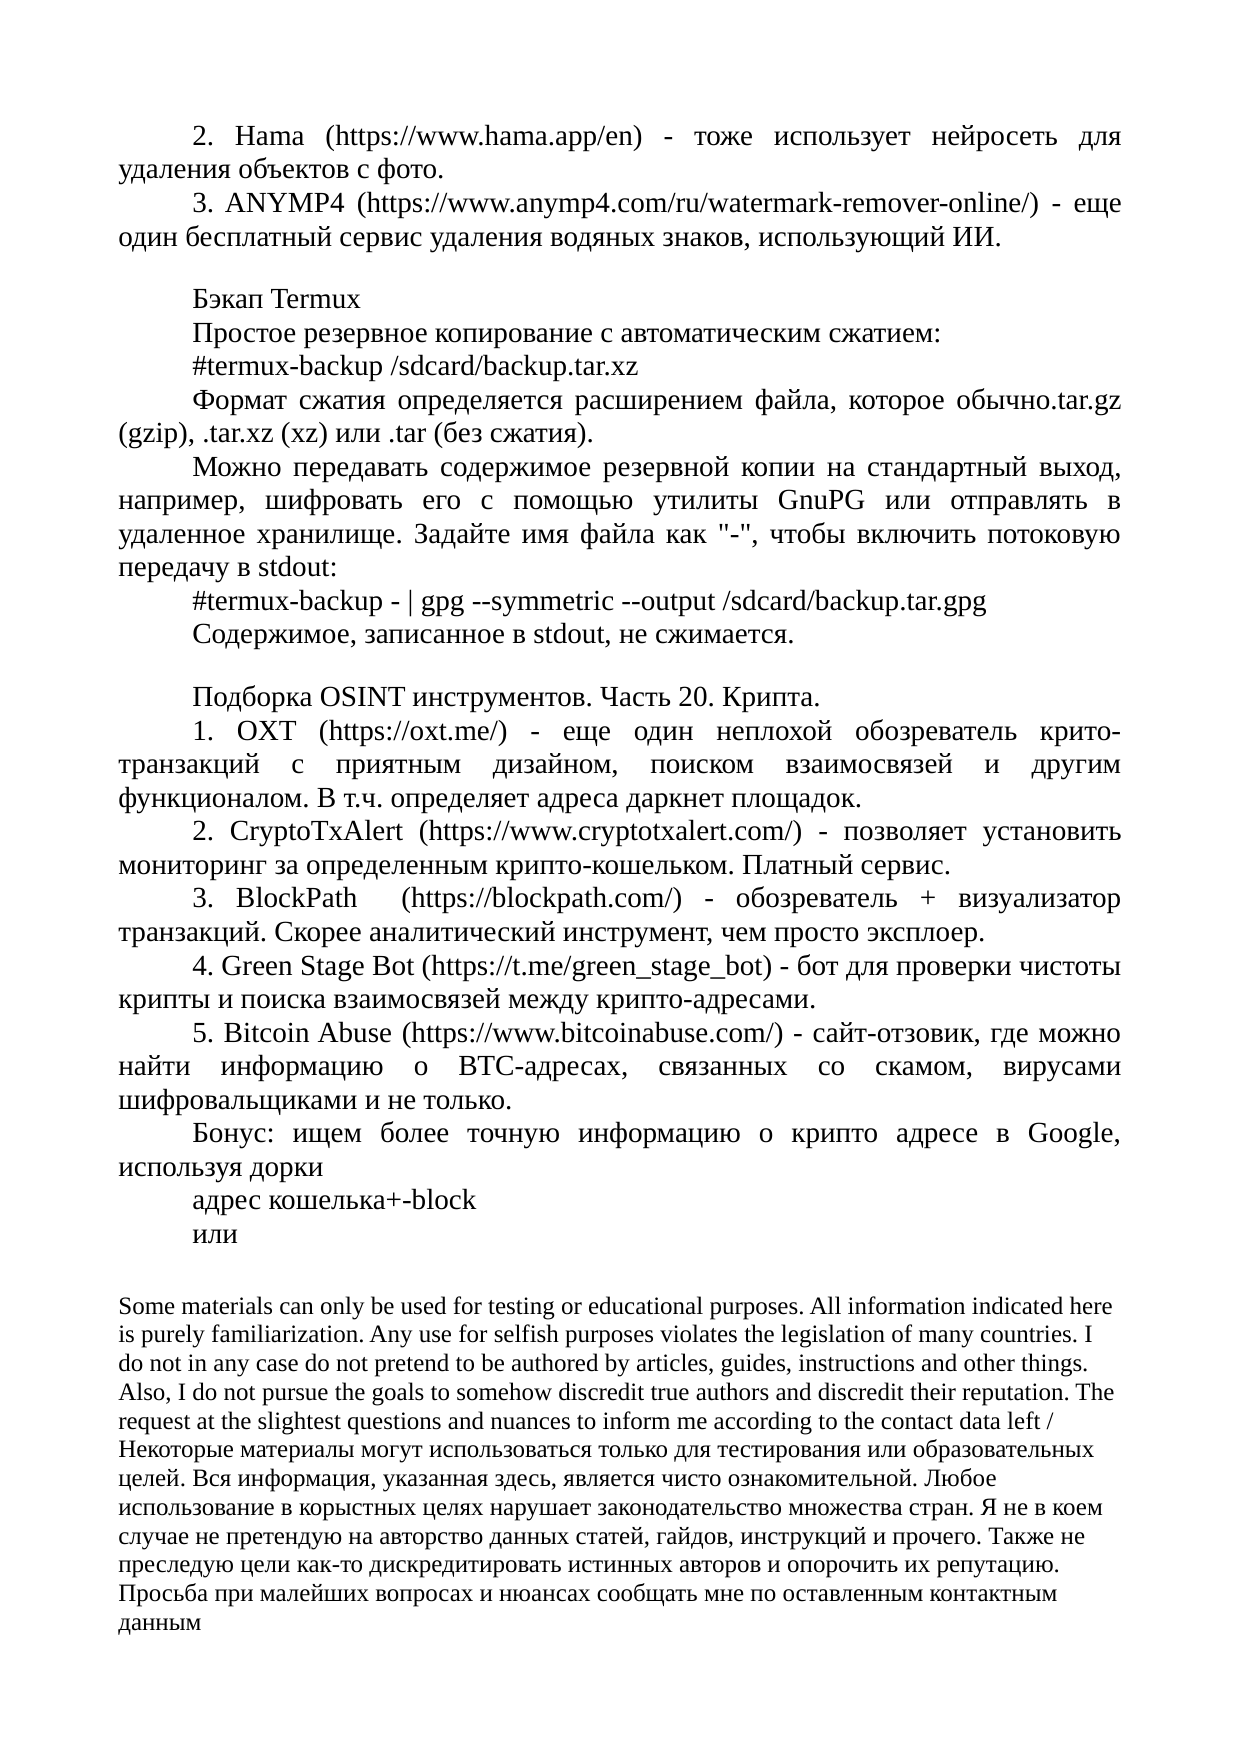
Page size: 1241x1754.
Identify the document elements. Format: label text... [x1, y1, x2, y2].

text Содержимое, записанное в stdout, не сжимается. [118, 617, 1122, 650]
text Бэкап Termux [118, 281, 1122, 315]
text 3. ANYMP4 (https://www.anymp4.com/ru/watermark-remover-online/) - еще один бесплатный сервис удаления водяных знаков, использующий ИИ. [118, 185, 1122, 252]
text #termux-backup /sdcard/backup.tar.xz [118, 348, 1122, 382]
text #termux-backup - | gpg --symmetric --output /sdcard/backup.tar.gpg [118, 583, 1122, 617]
text Подборка OSINT инструментов. Часть 20. Крипта. [118, 679, 1122, 713]
text Бонус: ищем более точную информацию о крипто адресе в Google, используя дорки [118, 1115, 1122, 1182]
text Можно передавать содержимое резервной копии на стандартный выход, например, шифровать его с помощью утилиты GnuPG или отправлять в удаленное хранилище. Задайте имя файла как "-", чтобы включить потоковую передачу в stdout: [118, 449, 1122, 583]
text адрес кошелька+-block [118, 1182, 1122, 1216]
text 2. Hama (https://www.hama.app/en) - тоже использует нейросеть для удаления объектов с фото. [118, 118, 1122, 185]
text 1. OXT (https://oxt.me/) - еще один неплохой обозреватель крито-транзакций с приятным дизайном, поиском взаимосвязей и другим функционалом. В т.ч. определяет адреса даркнет площадок. [118, 713, 1122, 813]
text 4. Green Stage Bot (https://t.me/green_stage_bot) - бот для проверки чистоты крипты и поиска взаимосвязей между крипто-адресами. [118, 948, 1122, 1015]
text 3. BlockPath (https://blockpath.com/) - обозреватель + визуализатор транзакций. Скорее аналитический инструмент, чем просто эксплоер. [118, 881, 1122, 948]
text 2. CryptoTxAlert (https://www.cryptotxalert.com/) - позволяет установить мониторинг за определенным крипто-кошельком. Платный сервис. [118, 813, 1122, 881]
text Простое резервное копирование с автоматическим сжатием: [118, 315, 1122, 348]
text 5. Bitcoin Abuse (https://www.bitcoinabuse.com/) - сайт-отзовик, где можно найти информацию о ВТС-адресах, связанных со скамом, вирусами шифровальщиками и не только. [118, 1015, 1122, 1115]
text или [118, 1216, 1122, 1249]
text Формат сжатия определяется расширением файла, которое обычно.tar.gz (gzip), .tar.xz (xz) или .tar (без сжатия). [118, 382, 1122, 449]
